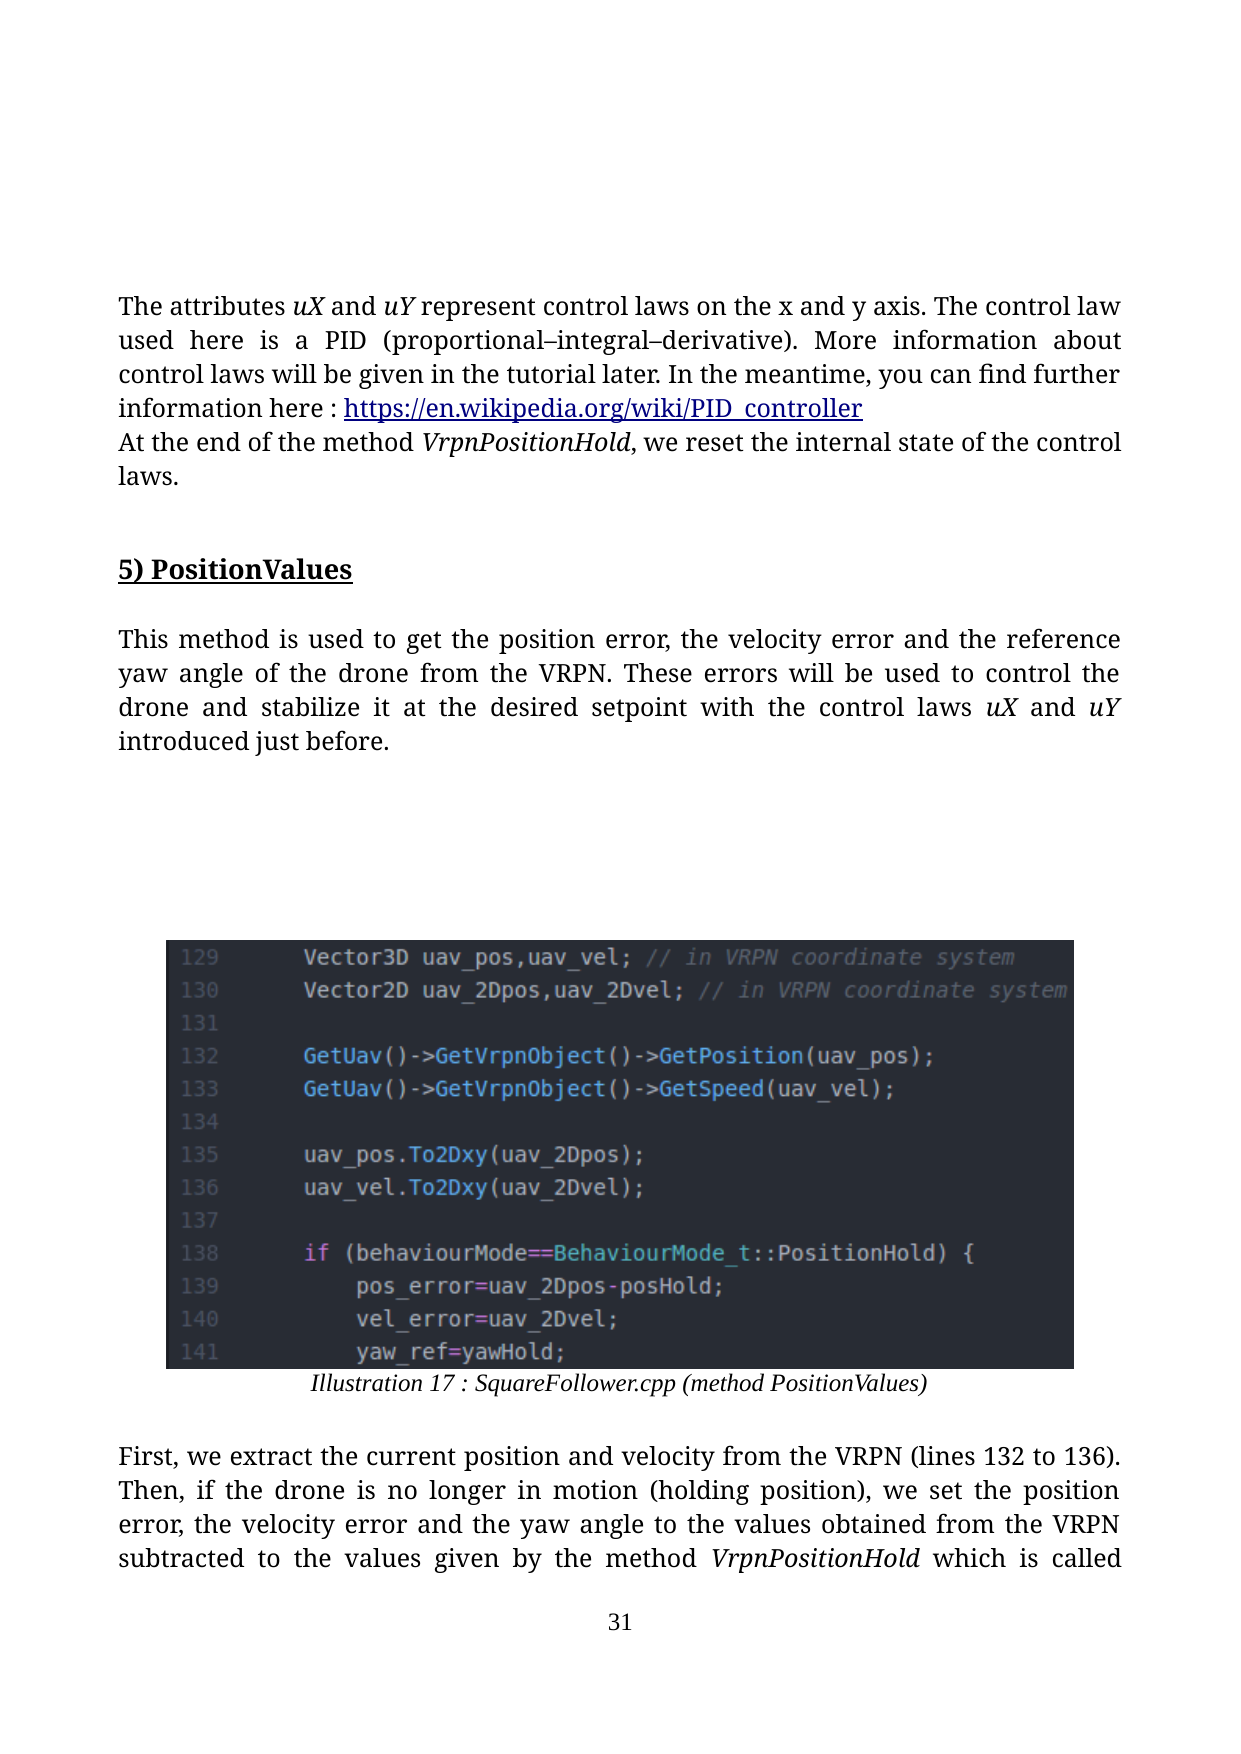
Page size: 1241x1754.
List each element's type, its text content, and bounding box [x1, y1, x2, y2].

text The attributes uX and uY represent control laws on the x and y axis. The control law used here is a PID (proportional–integral–derivative). More information about control laws will be given in the tutorial later. In the meantime, you can find further information here : https://en.wikipedia.org/wiki/PID_controller [118, 288, 1122, 425]
text Illustration 17 : SquareFollower.cpp (method PositionValues) [166, 1369, 1074, 1397]
picture [166, 940, 1074, 1369]
text This method is used to get the position error, the velocity error and the reference yaw angle of the drone from the VRPN. These errors will be used to control the drone and stabilize it at the desired setpoint with the control laws uX and uY introduced just before. [118, 621, 1122, 758]
text At the end of the method VrpnPositionHold, we reset the internal state of the control laws. [118, 425, 1122, 493]
text First, we extract the current position and velocity from the VRPN (lines 132 to 136). Then, if the drone is no longer in motion (holding position), we set the position error, the velocity error and the yaw angle to the values obtained from the VRPN subtracted to the values given by the method VrpnPositionHold which is called [118, 1405, 1122, 1575]
text 5) PositionValues [118, 551, 1122, 587]
